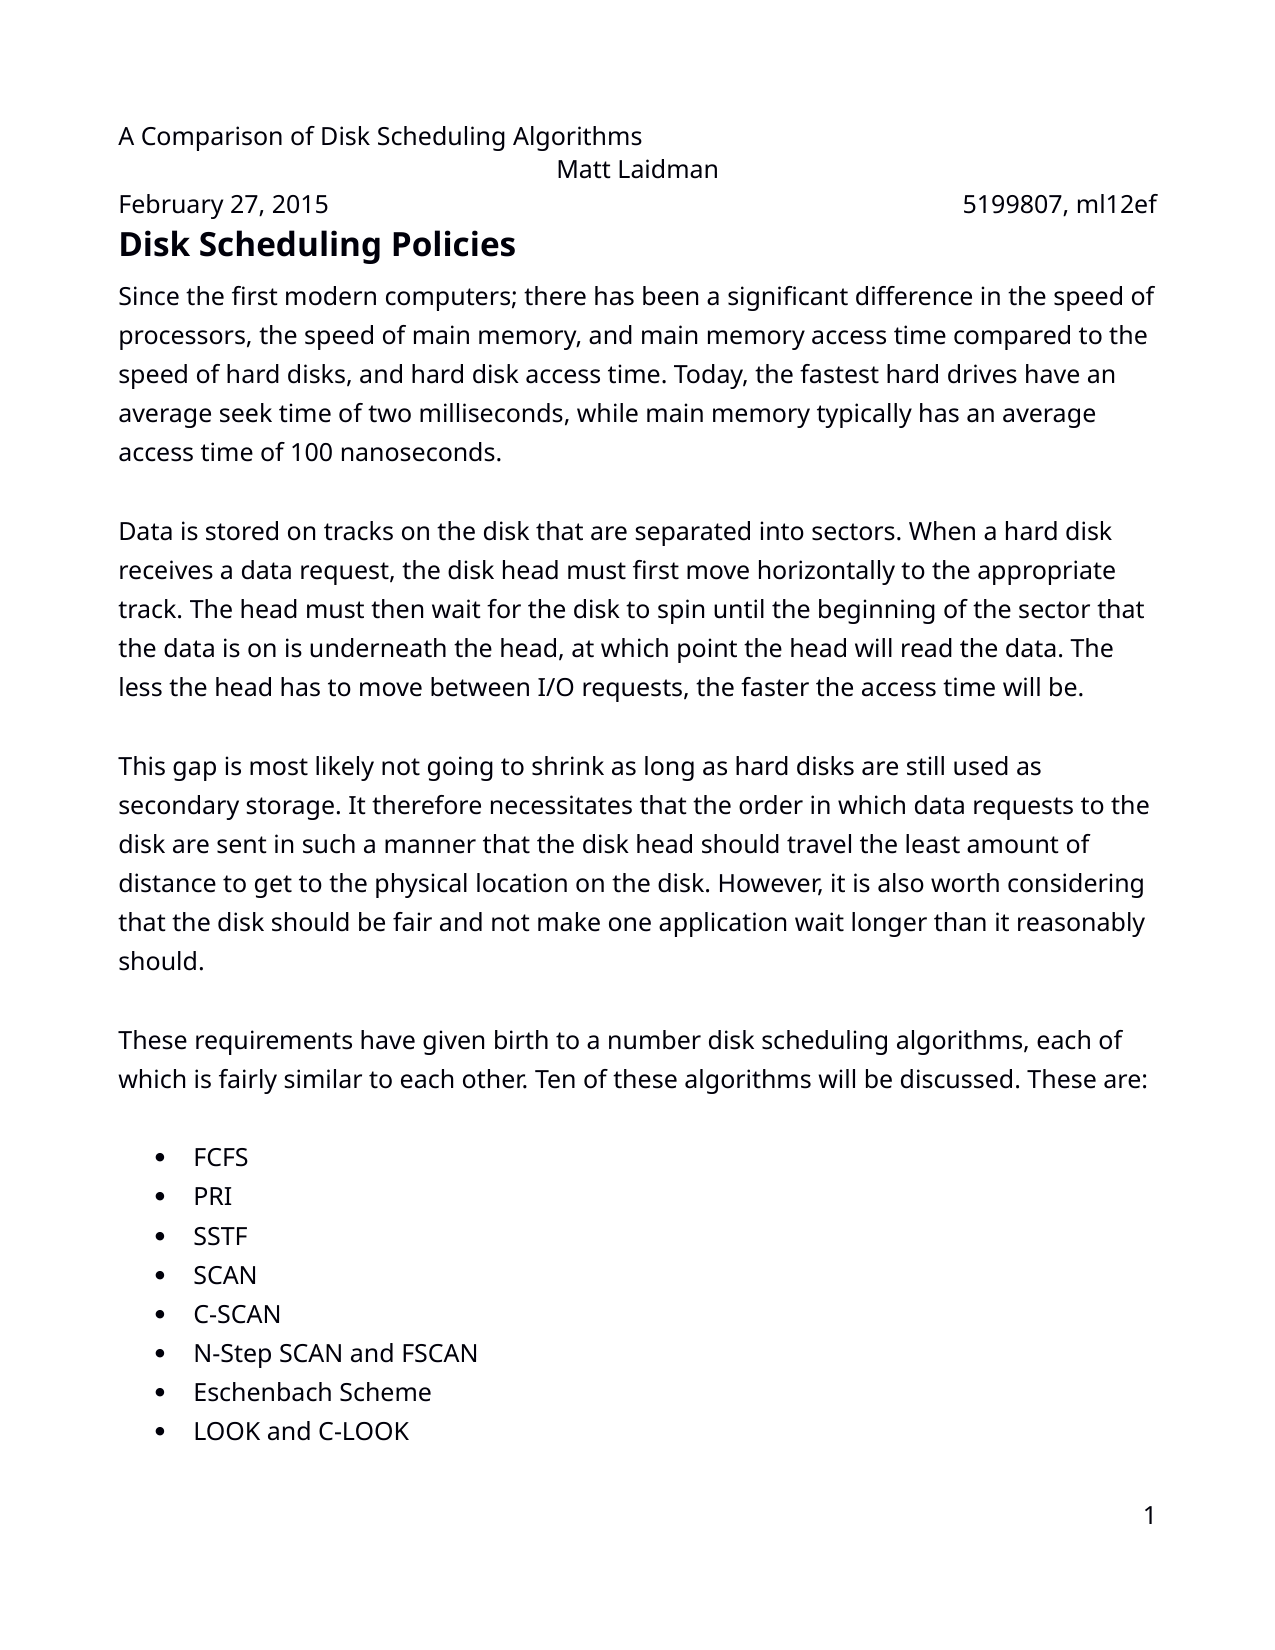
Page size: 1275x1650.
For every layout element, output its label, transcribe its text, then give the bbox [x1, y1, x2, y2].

text Data is stored on tracks on the disk that are separated into sectors. When a hard disk receives a data request, the disk head must first move horizontally to the appropriate track. The head must then wait for the disk to spin until the beginning of the sector that the data is on is underneath the head, at which point the head will read the data. The less the head has to move between I/O requests, the faster the access time will be. [118, 513, 1157, 704]
list N-Step SCAN and FSCAN [156, 1336, 1157, 1370]
list C-SCAN [156, 1296, 1157, 1331]
text This gap is most likely not going to shrink as long as hard disks are still used as secondary storage. It therefore necessitates that the order in which data requests to the disk are sent in such a manner that the disk head should travel the least amount of distance to get to the physical location on the disk. However, it is also worth considering that the disk should be fair and not make one application wait longer than it reasonably should. [118, 748, 1157, 978]
list SCAN [156, 1257, 1157, 1291]
list PRI [156, 1179, 1157, 1213]
list SSTF [156, 1218, 1157, 1252]
list Eschenbach Scheme [156, 1375, 1157, 1409]
text These requirements have given birth to a number disk scheduling algorithms, each of which is fairly similar to each other. Ten of these algorithms will be discussed. These are: [118, 1022, 1157, 1096]
list LOOK and C-LOOK [156, 1414, 1157, 1448]
text Since the first modern computers; there has been a significant difference in the speed of processors, the speed of main memory, and main memory access time compared to the speed of hard disks, and hard disk access time. Today, the fastest hard drives have an average seek time of two milliseconds, while main memory typically has an average access time of 100 nanoseconds. [118, 278, 1157, 469]
list FCFS [156, 1140, 1157, 1174]
subtitle Disk Scheduling Policies [118, 220, 1157, 266]
